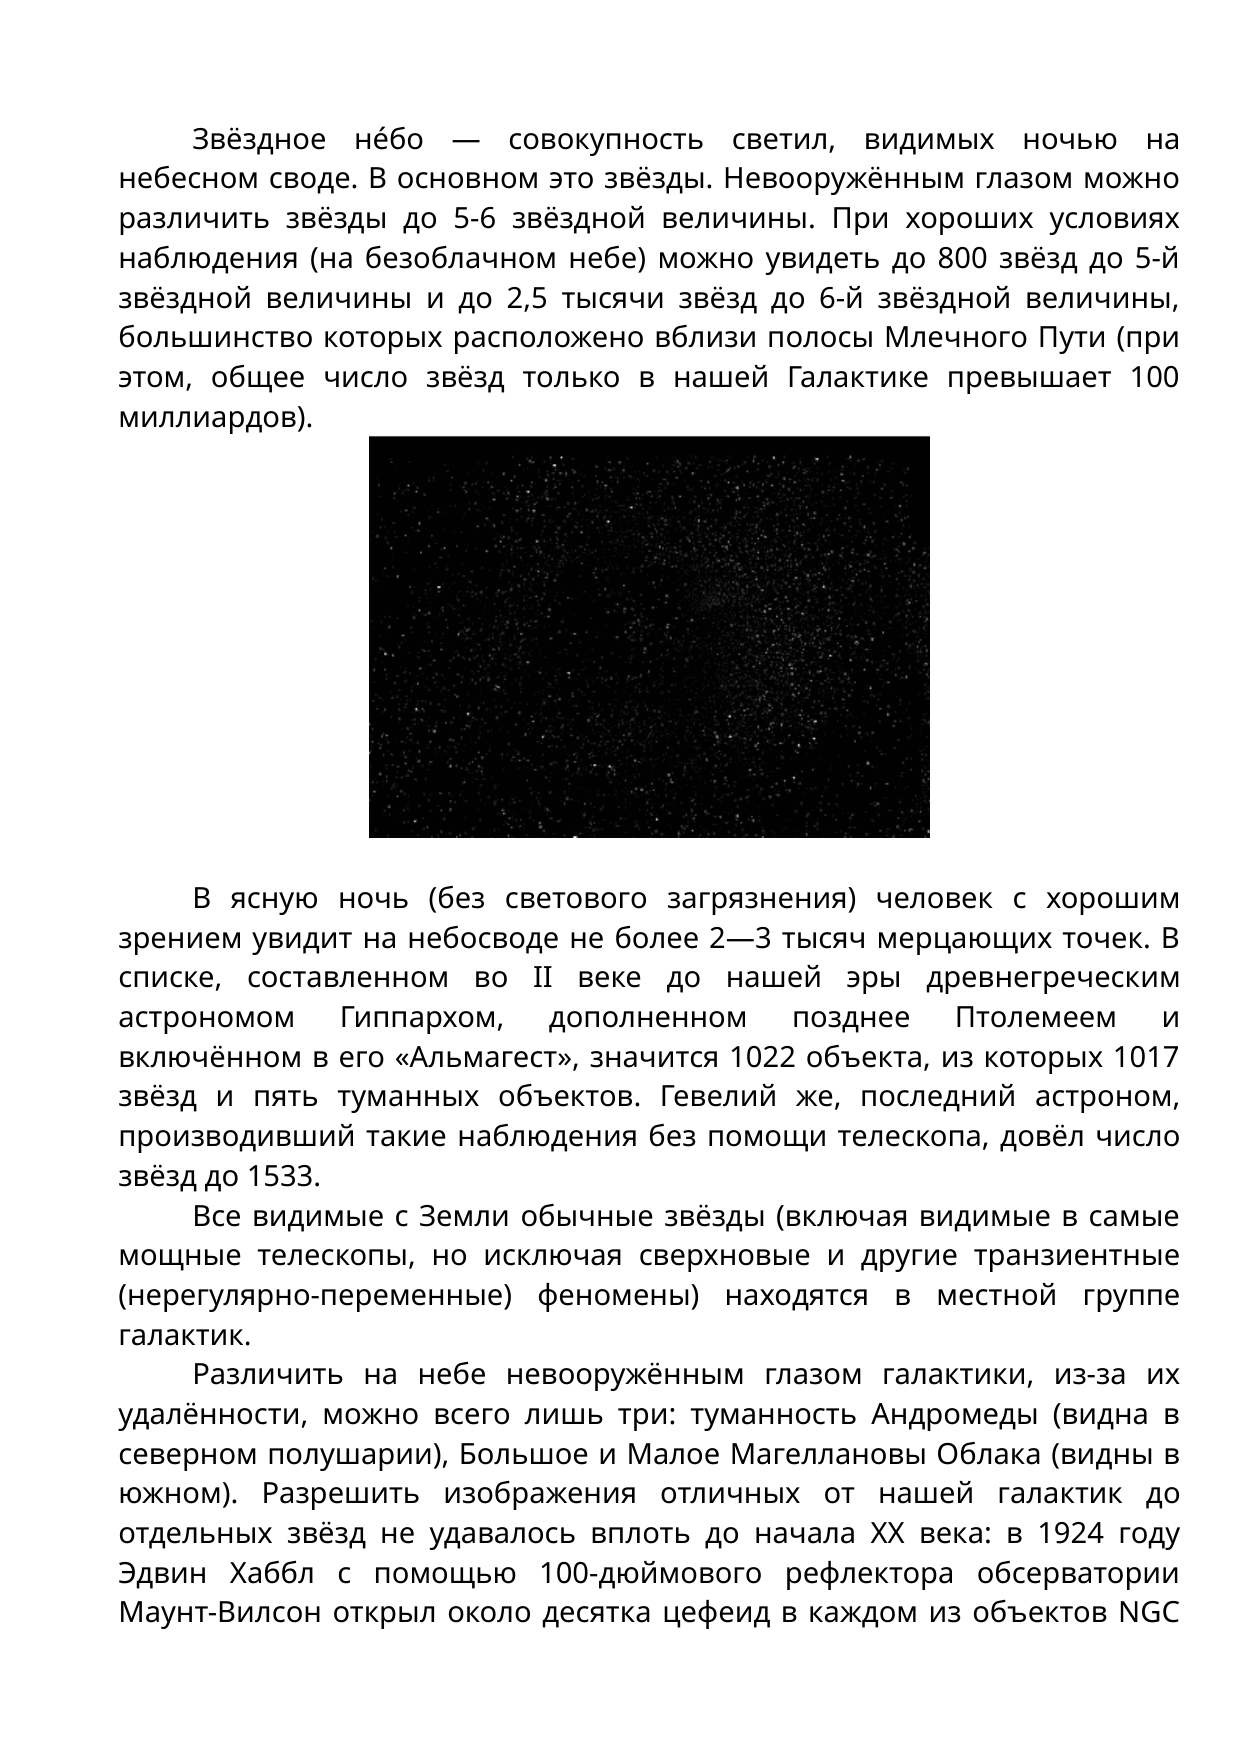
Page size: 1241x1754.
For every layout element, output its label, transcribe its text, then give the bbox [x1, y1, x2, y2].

text Все видимые с Земли обычные звёзды (включая видимые в самые мощные телескопы, но исключая сверхновые и другие транзиентные (нерегулярно-переменные) феномены) находятся в местной группе галактик. [118, 1195, 1181, 1353]
text В ясную ночь (без светового загрязнения) человек с хорошим зрением увидит на небосводе не более 2—3 тысяч мерцающих точек. В списке, составленном во II веке до нашей эры древнегреческим астрономом Гиппархом, дополненном позднее Птолемеем и включённом в его «Альмагест», значится 1022 объекта, из которых 1017 звёзд и пять туманных объектов. Гевелий же, последний астроном, производивший такие наблюдения без помощи телескопа, довёл число звёзд до 1533. [118, 877, 1181, 1195]
text Различить на небе невооружённым глазом галактики, из-за их удалённости, можно всего лишь три: туманность Андромеды (видна в северном полушарии), Большое и Малое Магеллановы Облака (видны в южном). Разрешить изображения отличных от нашей галактик до отдельных звёзд не удавалось вплоть до начала XX века: в 1924 году Эдвин Хаббл с помощью 100-дюймового рефлектора обсерватории Маунт-Вилсон открыл около десятка цефеид в каждом из объектов NGC [118, 1353, 1181, 1631]
text Звёздное не́бо — совокупность светил, видимых ночью на небесном своде. В основном это звёзды. Невооружённым глазом можно различить звёзды до 5-6 звёздной величины. При хороших условиях наблюдения (на безоблачном небе) можно увидеть до 800 звёзд до 5-й звёздной величины и до 2,5 тысячи звёзд до 6-й звёздной величины, большинство которых расположено вблизи полосы Млечного Пути (при этом, общее число звёзд только в нашей Галактике превышает 100 миллиардов). [118, 118, 1181, 436]
picture [369, 435, 930, 838]
